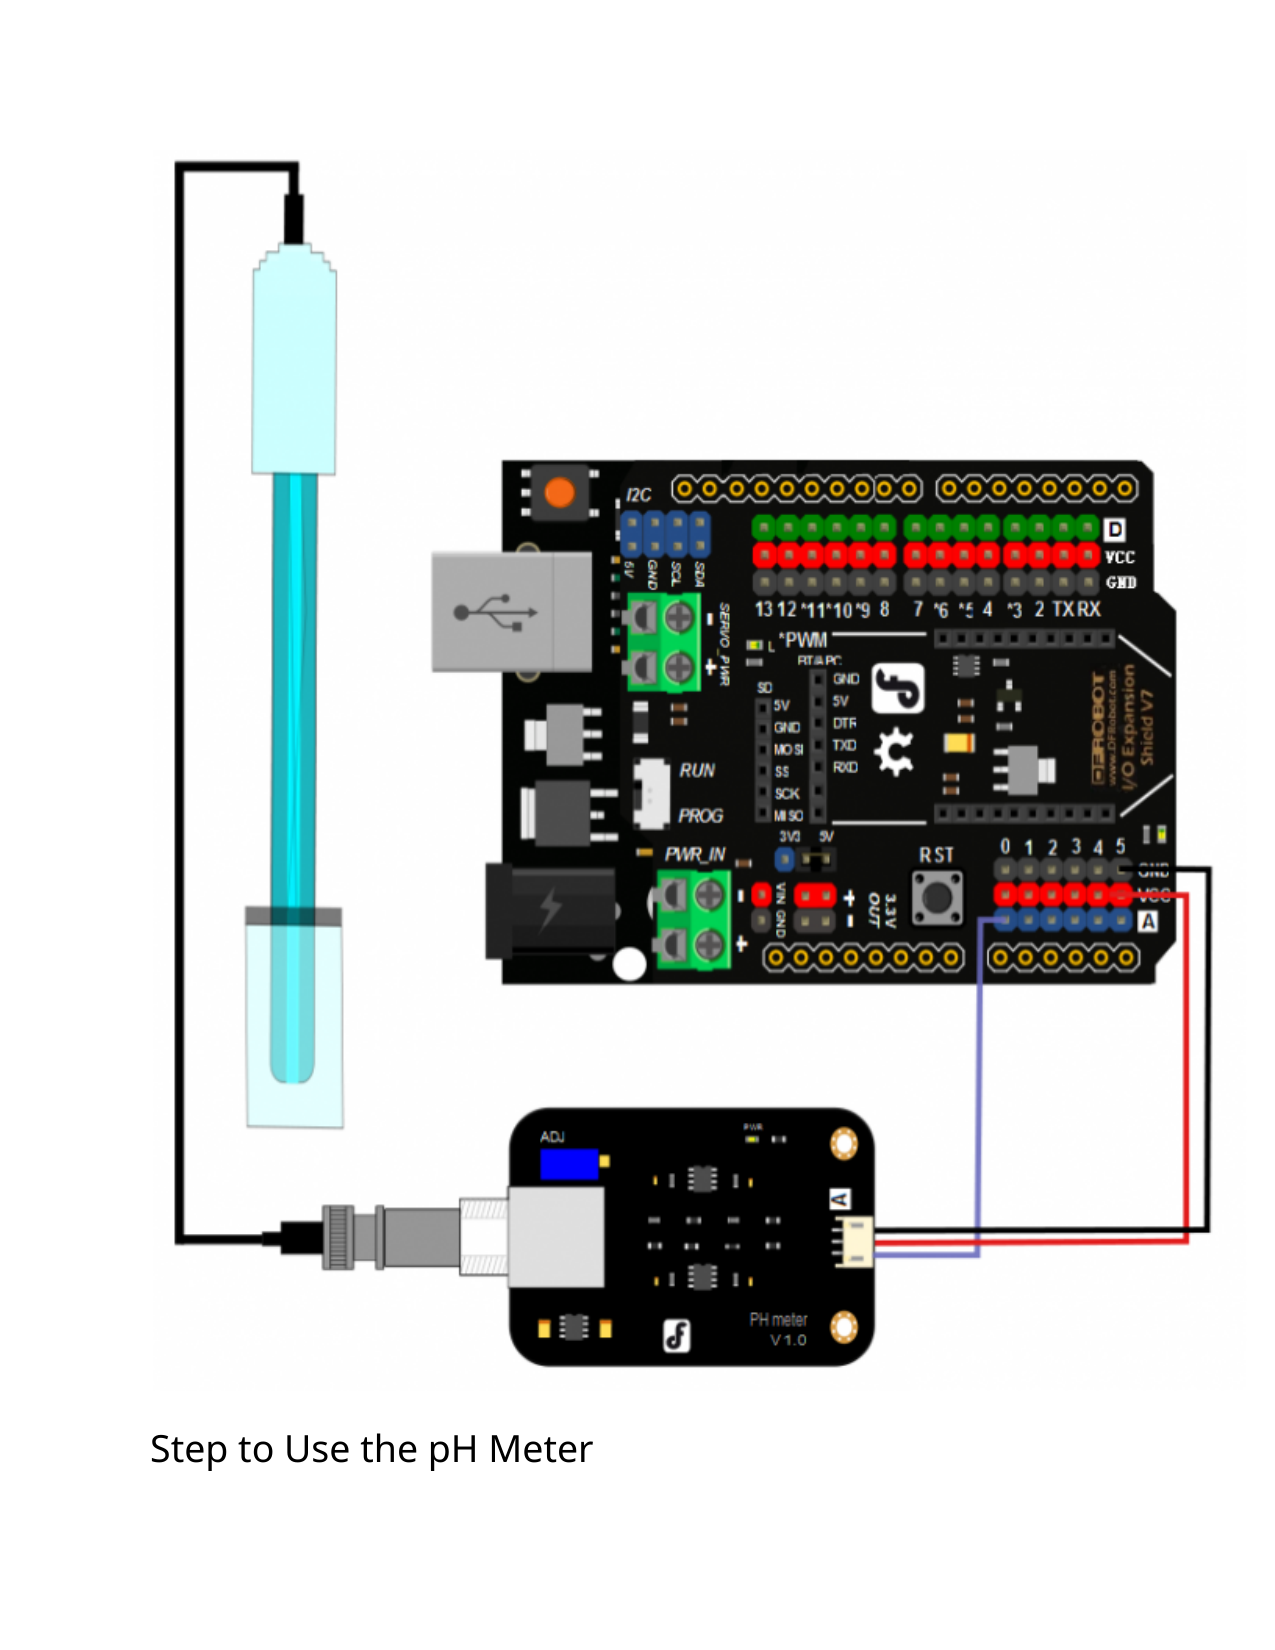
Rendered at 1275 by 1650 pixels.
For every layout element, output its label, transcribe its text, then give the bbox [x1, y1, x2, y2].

subtitle Step to Use the pH Meter [150, 1422, 1125, 1473]
picture [153, 150, 1247, 1391]
